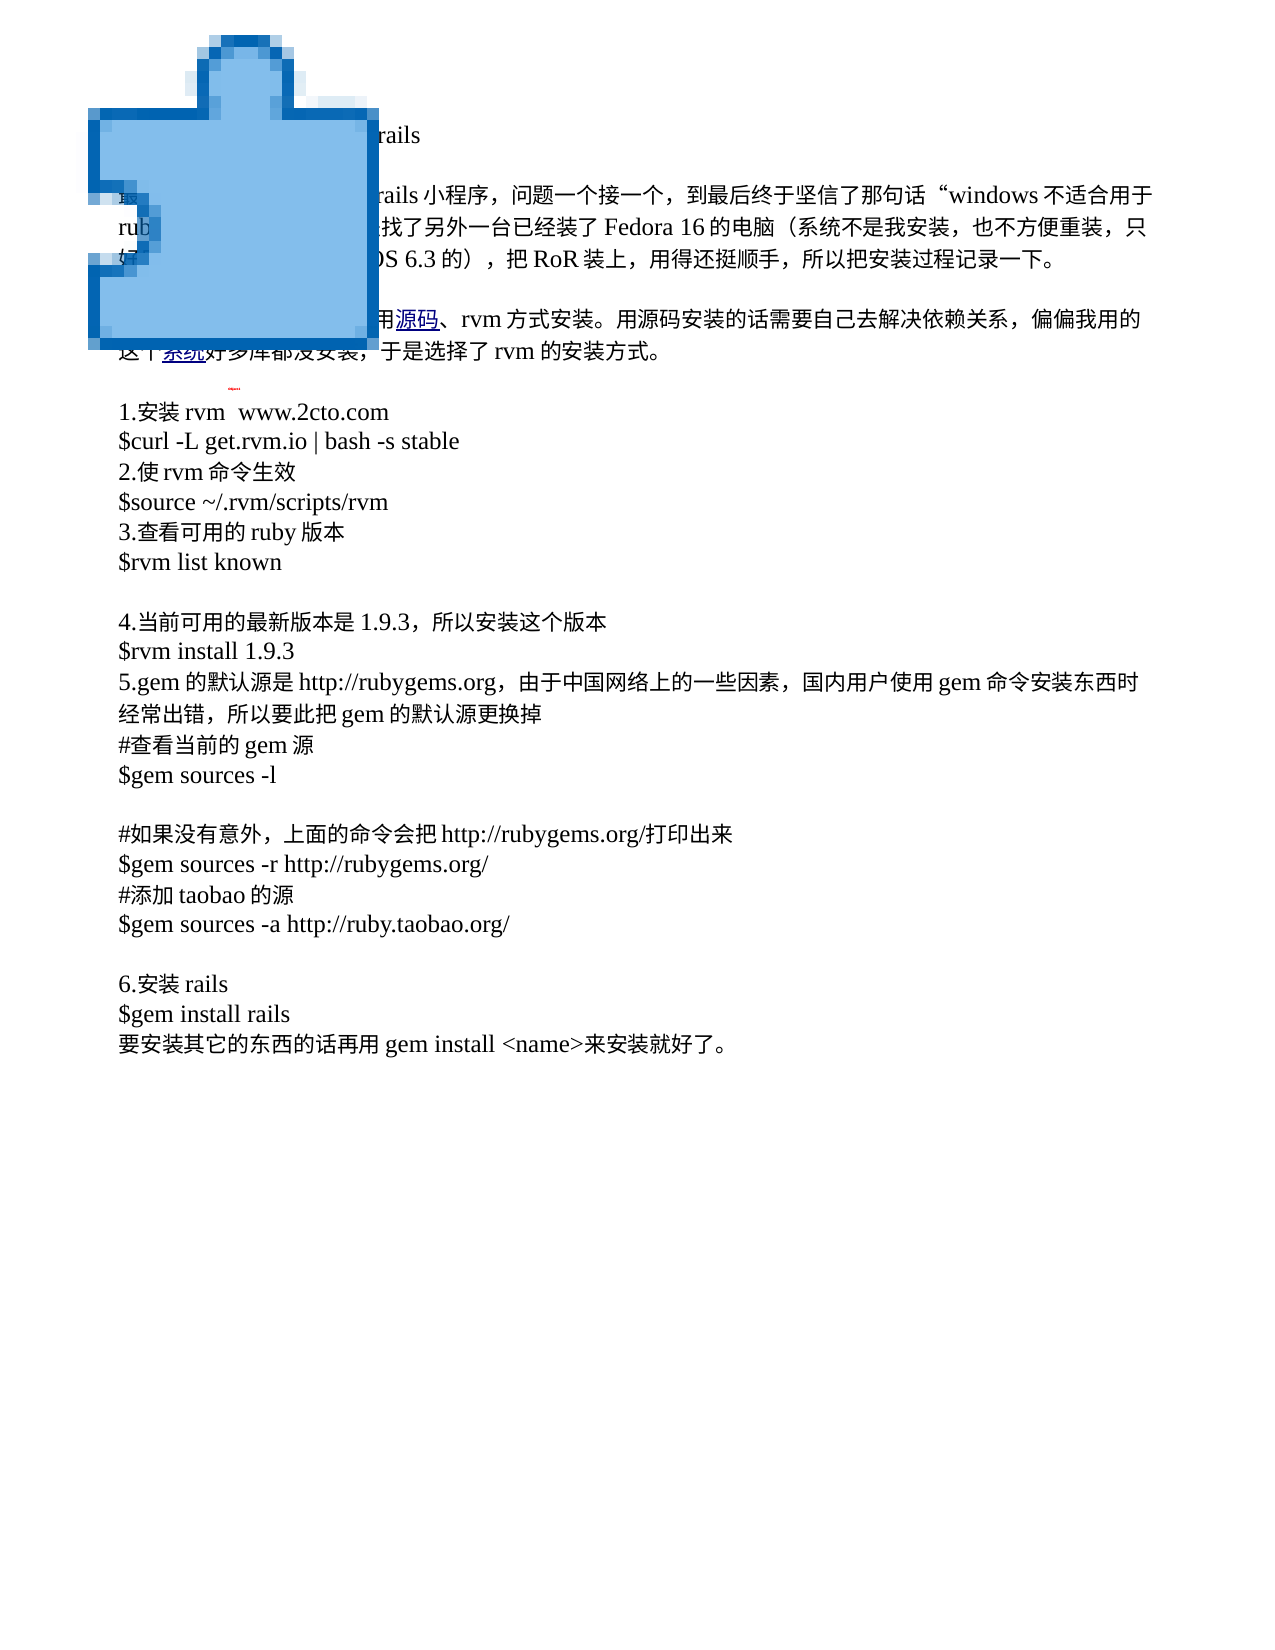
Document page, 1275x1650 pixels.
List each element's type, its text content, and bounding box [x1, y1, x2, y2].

text #如果没有意外，上面的命令会把http://rubygems.org/打印出来 [118, 817, 1157, 849]
text #查看当前的gem源 [118, 728, 1157, 760]
text 3.查看可用的ruby版本 [118, 515, 1157, 547]
text 6.安装rails [118, 967, 1157, 999]
text $rvm install 1.9.3 [118, 636, 1157, 665]
text 4.当前可用的最新版本是1.9.3，所以安装这个版本 [118, 604, 1157, 636]
text Fedora 16下安装ruby on rails [379, 118, 1157, 150]
text 在Linux下安装RoR可以用源码、rvm方式安装。用源码安装的话需要自己去解决依赖关系，偏偏我用的这个系统好多库都没安装，于是选择了rvm的安装方式。 [118, 302, 1157, 366]
text $source ~/.rvm/scripts/rvm [118, 487, 1157, 515]
text 最近在windows下写了些rails小程序，问题一个接一个，到最后终于坚信了那句话“windows不适合用于ruby on rails开发”。于是找了另外一台已经装了Fedora 16的电脑（系统不是我安装，也不方便重装，只好用着了，本来想用CentOS 6.3的），把RoR装上，用得还挺顺手，所以把安装过程记录一下。 [379, 178, 1157, 302]
text $gem sources -a http://ruby.taobao.org/ [118, 909, 1157, 938]
text #添加taobao的源 [118, 878, 1157, 909]
text $gem install rails [118, 999, 1157, 1027]
text 5.gem的默认源是http://rubygems.org，由于中国网络上的一些因素，国内用户使用gem命令安装东西时经常出错，所以要此把gem的默认源更换掉 [118, 665, 1157, 728]
text 2.使rvm命令生效 [118, 455, 1157, 487]
text $rvm list known [118, 547, 1157, 576]
text 1.安装rvm www.2cto.com [118, 394, 1157, 426]
text 要安装其它的东西的话再用gem install <name>来安装就好了。 [118, 1027, 1157, 1059]
text $curl -L get.rvm.io | bash -s stable [118, 426, 1157, 455]
text $gem sources -r http://rubygems.org/ [118, 849, 1157, 878]
text $gem sources -l [118, 760, 1157, 789]
